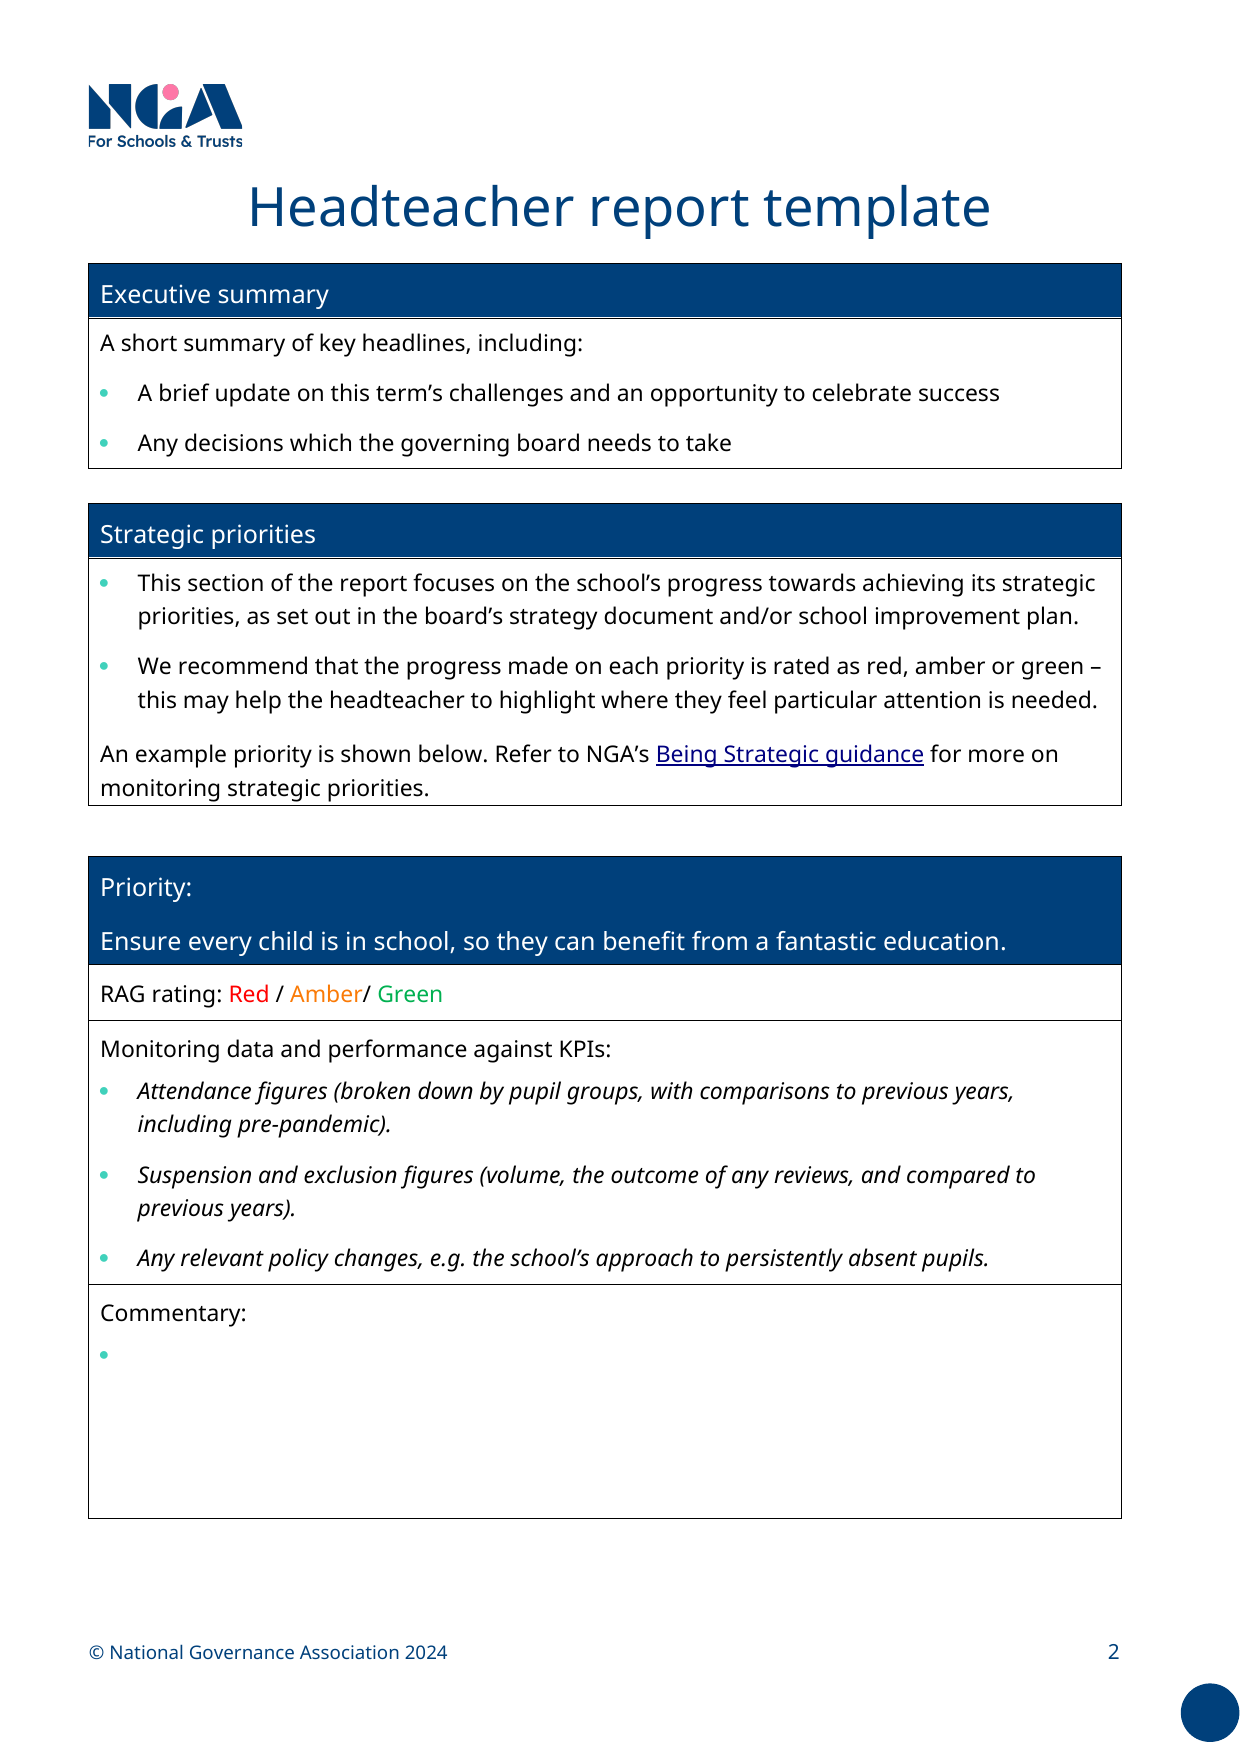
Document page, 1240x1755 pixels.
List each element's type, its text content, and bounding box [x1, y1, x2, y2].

table_cell RAG rating: Red / Amber/ Green [89, 965, 1121, 1020]
table_cell A short summary of key headlines, including: A brief update on this term’s challenges and an opportunity to celebrate success Any decisions which the governing board needs to take [89, 319, 1121, 468]
table_cell Commentary: [89, 1285, 1121, 1518]
table_cell Monitoring data and performance against KPIs: Attendance figures (broken down by pupil groups, with comparisons to previous years, including pre-pandemic). Suspension and exclusion figures (volume, the outcome of any reviews, and compared to previous years). Any relevant policy changes, e.g. the school’s approach to persistently absent pupils. [89, 1021, 1121, 1283]
table_cell This section of the report focuses on the school’s progress towards achieving its strategic priorities, as set out in the board’s strategy document and/or school improvement plan. We recommend that the progress made on each priority is rated as red, amber or green – this may help the headteacher to highlight where they feel particular attention is needed. An example priority is shown below. Refer to NGA’s Being Strategic guidance for more on monitoring strategic priorities. [89, 559, 1121, 804]
table_header Strategic priorities [89, 504, 1121, 557]
table_header Executive summary [89, 264, 1121, 317]
table_header Priority: Ensure every child is in school, so they can benefit from a fantastic education. [89, 857, 1121, 964]
subtitle Headteacher report template [89, 179, 1151, 238]
